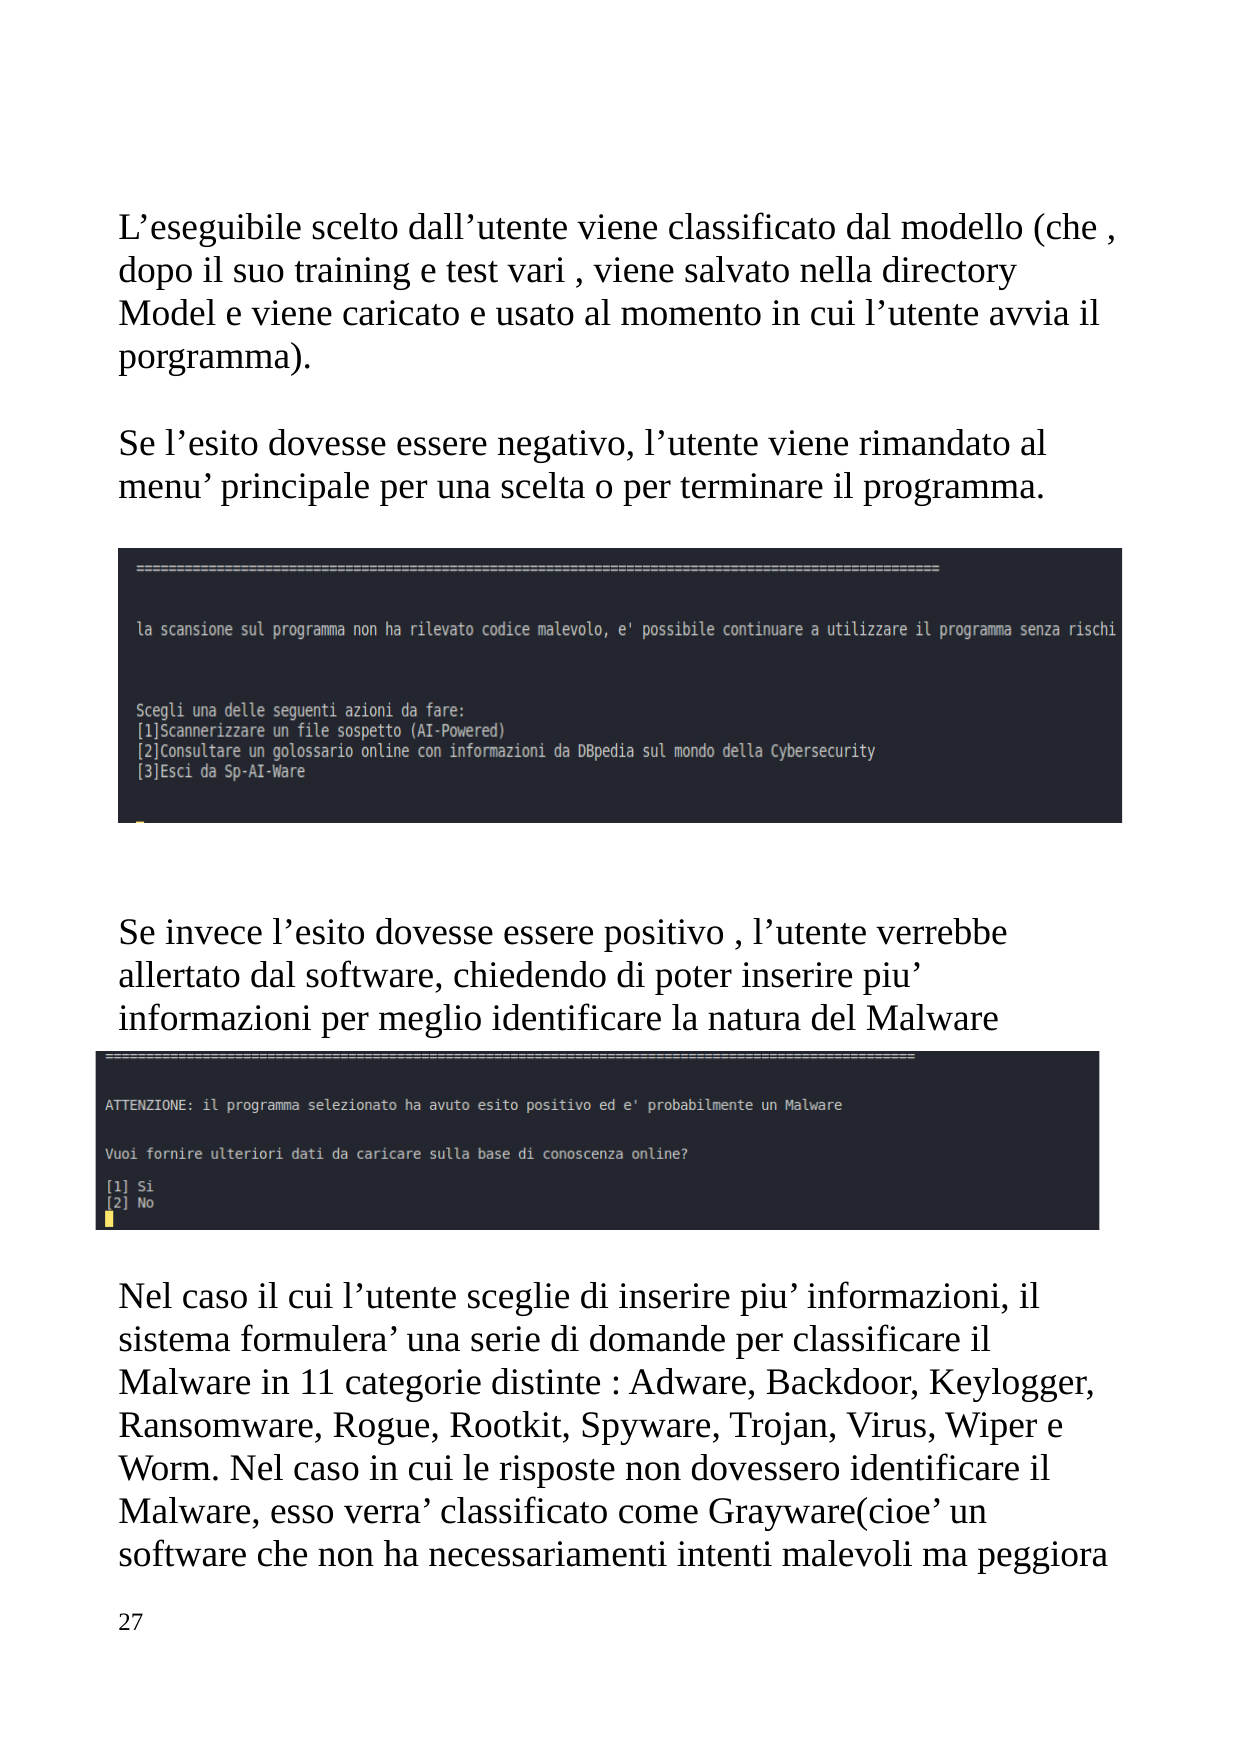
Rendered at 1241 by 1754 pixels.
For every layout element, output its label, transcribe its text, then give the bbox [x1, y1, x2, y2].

picture [95, 1051, 1100, 1230]
picture [118, 548, 1123, 823]
text Se l’esito dovesse essere negativo, l’utente viene rimandato al menu’ principale per una scelta o per terminare il programma. [118, 420, 1122, 506]
text L’eseguibile scelto dall’utente viene classificato dal modello (che , dopo il suo training e test vari , viene salvato nella directory Model e viene caricato e usato al momento in cui l’utente avvia il porgramma). [118, 204, 1122, 377]
text Nel caso il cui l’utente sceglie di inserire piu’ informazioni, il sistema formulera’ una serie di domande per classificare il Malware in 11 categorie distinte : Adware, Backdoor, Keylogger, Ransomware, Rogue, Rootkit, Spyware, Trojan, Virus, Wiper e Worm. Nel caso in cui le risposte non dovessero identificare il Malware, esso verra’ classificato come Grayware(cioe’ un software che non ha necessariamenti intenti malevoli ma peggiora [118, 1273, 1122, 1575]
text Se invece l’esito dovesse essere positivo , l’utente verrebbe allertato dal software, chiedendo di poter inserire piu’ informazioni per meglio identificare la natura del Malware [118, 909, 1122, 1038]
